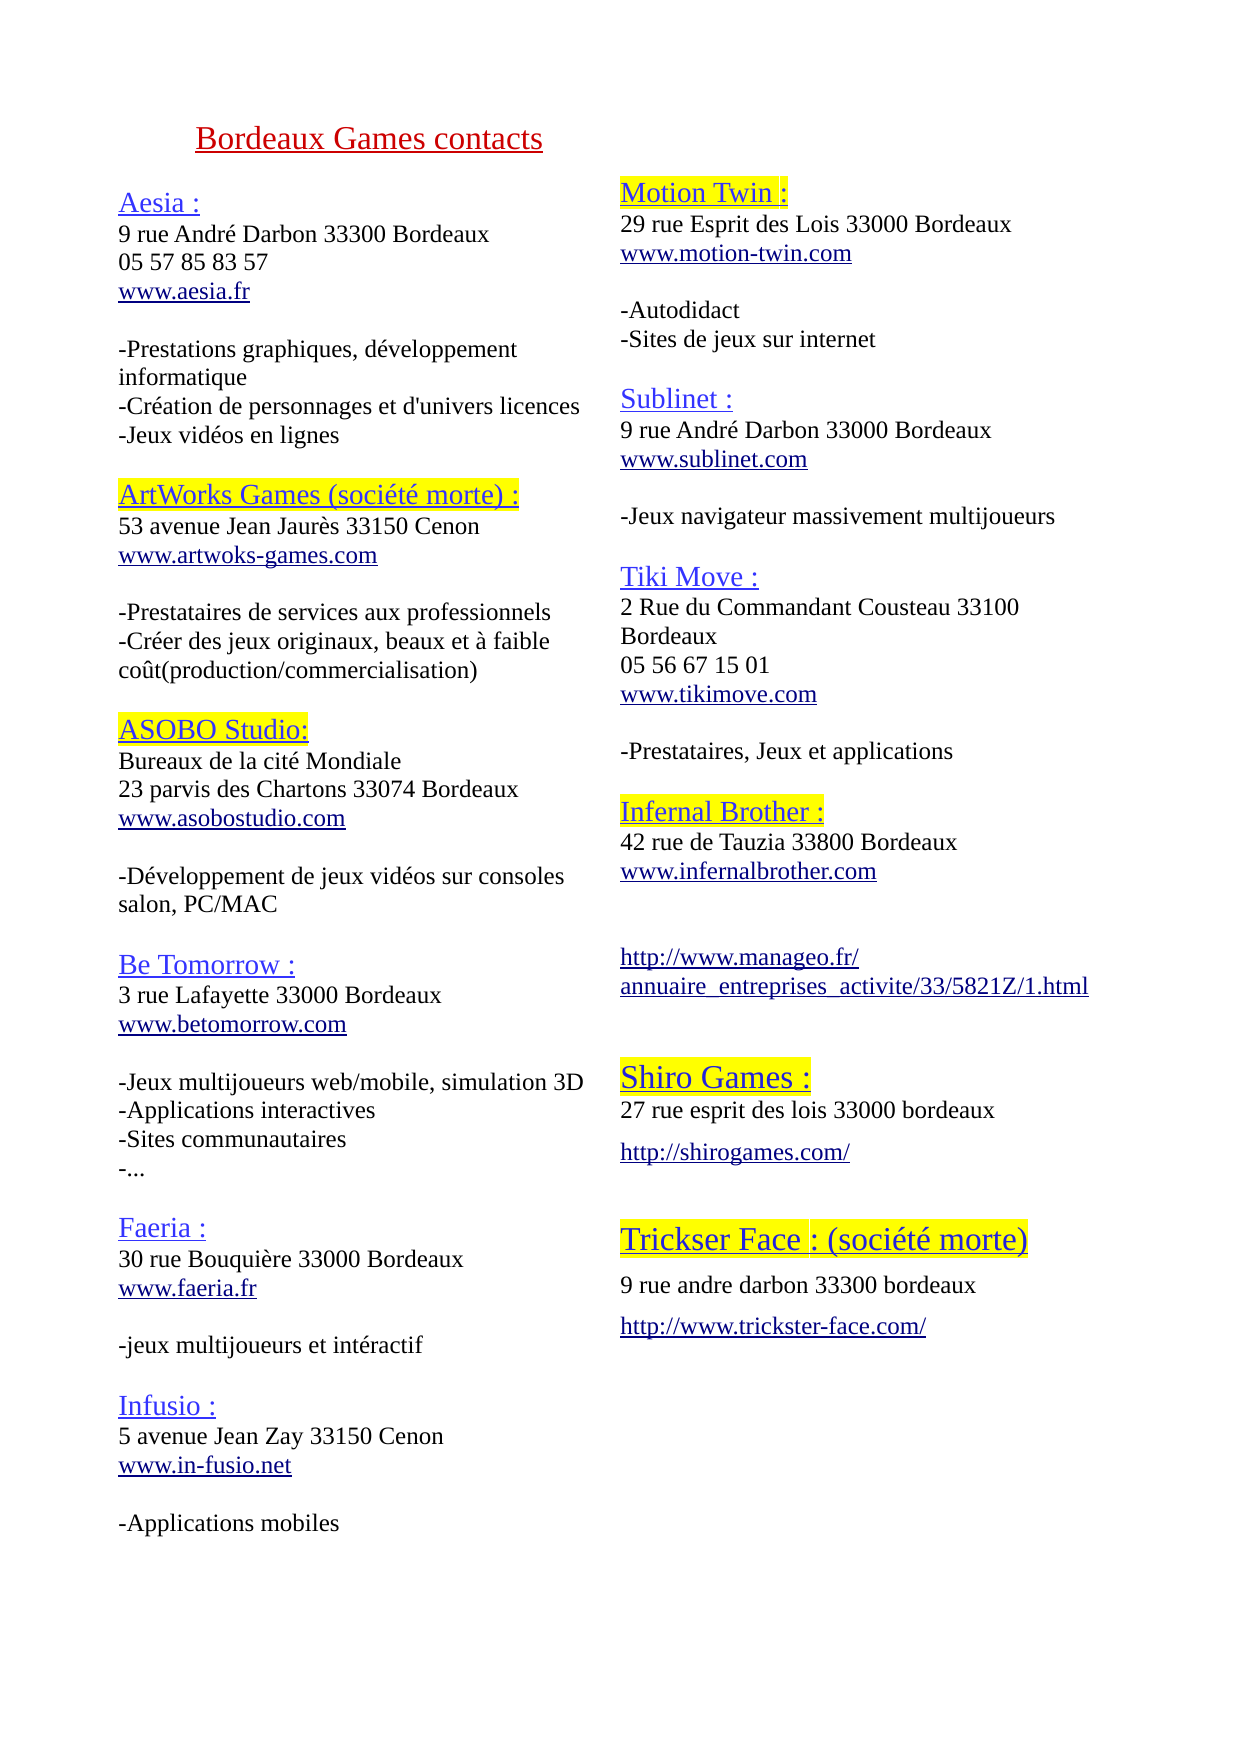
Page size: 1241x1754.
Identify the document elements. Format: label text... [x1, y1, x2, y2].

text www.asobostudio.com [118, 803, 620, 832]
text -Applications mobiles [118, 1508, 620, 1536]
text -Créer des jeux originaux, beaux et à faible coût(production/commercialisation) [118, 626, 620, 683]
text http://shirogames.com/ [620, 1137, 1122, 1166]
text -Jeux multijoueurs web/mobile, simulation 3D [118, 1067, 620, 1096]
text 27 rue esprit des lois 33000 bordeaux [620, 1096, 1122, 1124]
text -Applications interactives [118, 1096, 620, 1124]
text ArtWorks Games (société morte) : [118, 477, 620, 511]
text Shiro Games : [620, 1057, 1122, 1096]
text 29 rue Esprit des Lois 33000 Bordeaux [620, 209, 1122, 238]
text Be Tomorrow : [118, 947, 620, 981]
text www.faeria.fr [118, 1273, 620, 1302]
text ASOBO Studio: [118, 712, 620, 746]
text www.motion-twin.com [620, 238, 1122, 267]
text Aesia : [118, 185, 620, 219]
text Motion Twin : [620, 176, 1122, 209]
text Trickser Face : (société morte) [620, 1219, 1122, 1258]
text www.aesia.fr [118, 276, 620, 305]
text -... [118, 1153, 620, 1182]
text http://www.trickster-face.com/ [620, 1311, 1122, 1340]
text www.infernalbrother.com [620, 856, 1122, 885]
text www.artwoks-games.com [118, 540, 620, 568]
text -Sites communautaires [118, 1124, 620, 1153]
text -Autodidact [620, 295, 1122, 324]
text http://www.manageo.fr/annuaire_entreprises_activite/33/5821Z/1.html [620, 942, 1122, 1000]
text -Création de personnages et d'univers licences [118, 391, 620, 420]
text www.tikimove.com [620, 679, 1122, 707]
text Bureaux de la cité Mondiale [118, 746, 620, 774]
text 3 rue Lafayette 33000 Bordeaux [118, 981, 620, 1009]
text Infernal Brother : [620, 794, 1122, 827]
text 30 rue Bouquière 33000 Bordeaux [118, 1244, 620, 1273]
text -Jeux navigateur massivement multijoueurs [620, 501, 1122, 530]
text 05 57 85 83 57 [118, 247, 620, 276]
text www.betomorrow.com [118, 1009, 620, 1038]
text 53 avenue Jean Jaurès 33150 Cenon [118, 511, 620, 540]
text 23 parvis des Chartons 33074 Bordeaux [118, 774, 620, 803]
text -Prestataires de services aux professionnels [118, 597, 620, 626]
text -Prestations graphiques, développement informatique [118, 334, 620, 391]
text Faeria : [118, 1211, 620, 1244]
text 5 avenue Jean Zay 33150 Cenon [118, 1421, 620, 1450]
text 2 Rue du Commandant Cousteau 33100 Bordeaux [620, 592, 1122, 650]
text -Développement de jeux vidéos sur consoles salon, PC/MAC [118, 861, 620, 918]
text www.sublinet.com [620, 444, 1122, 473]
text -Sites de jeux sur internet [620, 324, 1122, 353]
text www.in-fusio.net [118, 1450, 620, 1479]
text 9 rue André Darbon 33000 Bordeaux [620, 415, 1122, 444]
text Bordeaux Games contacts [118, 118, 620, 156]
text -Jeux vidéos en lignes [118, 420, 620, 449]
text -jeux multijoueurs et intéractif [118, 1330, 620, 1359]
text -Prestataires, Jeux et applications [620, 736, 1122, 765]
text 05 56 67 15 01 [620, 650, 1122, 679]
text 42 rue de Tauzia 33800 Bordeaux [620, 827, 1122, 856]
text Tiki Move : [620, 559, 1122, 592]
text 9 rue André Darbon 33300 Bordeaux [118, 219, 620, 247]
text 9 rue andre darbon 33300 bordeaux [620, 1270, 1122, 1299]
text Infusio : [118, 1388, 620, 1421]
text Sublinet : [620, 382, 1122, 415]
